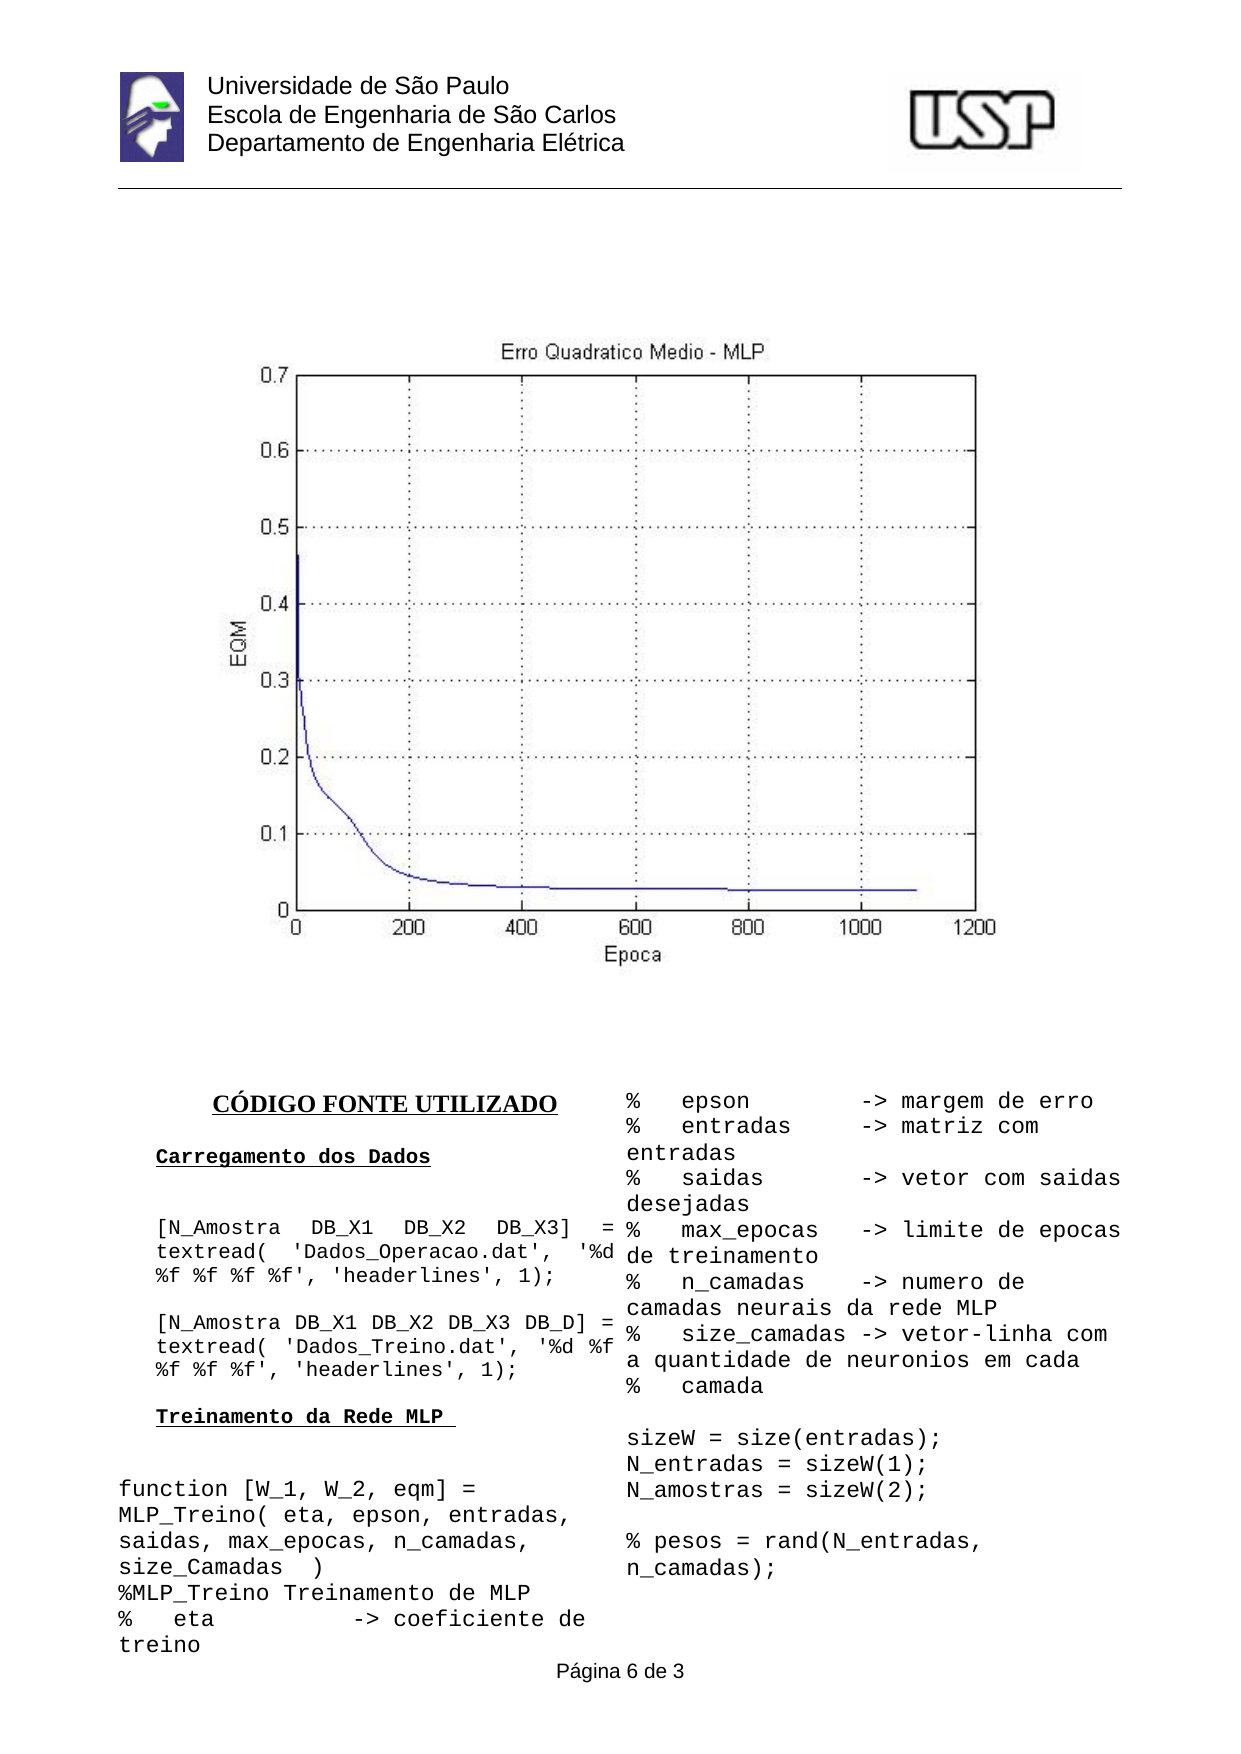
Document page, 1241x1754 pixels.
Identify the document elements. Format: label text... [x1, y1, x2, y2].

text N_entradas = sizeW(1); [626, 1452, 1122, 1478]
text [N_Amostra DB_X1 DB_X2 DB_X3 DB_D] = textread( 'Dados_Treino.dat', '%d %f %f %f %f', 'headerlines', 1); [156, 1312, 614, 1383]
text % saidas -> vetor com saidas desejadas [626, 1167, 1122, 1219]
text % eta -> coeficiente de treino [118, 1607, 614, 1659]
picture [888, 71, 1082, 175]
text CÓDIGO FONTE UTILIZADO [156, 1089, 614, 1118]
text [N_Amostra DB_X1 DB_X2 DB_X3] = textread( 'Dados_Operacao.dat', '%d %f %f %f %f', 'headerlines', 1); [156, 1217, 614, 1288]
text % size_camadas -> vetor-linha com a quantidade de neuronios em cada [626, 1322, 1122, 1374]
text % pesos = rand(N_entradas, n_camadas); [626, 1530, 1122, 1582]
text N_amostras = sizeW(2); [626, 1478, 1122, 1504]
text Treinamento da Rede MLP [156, 1407, 614, 1430]
text % n_camadas -> numero de camadas neurais da rede MLP [626, 1271, 1122, 1322]
text % camada [626, 1374, 1122, 1400]
text function [W_1, W_2, eqm] = MLP_Treino( eta, epson, entradas, saidas, max_epocas, n_camadas, size_Camadas ) [118, 1477, 614, 1581]
text %MLP_Treino Treinamento de MLP [118, 1581, 614, 1607]
picture [182, 325, 1058, 982]
text % entradas -> matriz com entradas [626, 1115, 1122, 1167]
text Carregamento dos Dados [156, 1146, 614, 1170]
picture [119, 72, 184, 162]
text % epson -> margem de erro [626, 1089, 1122, 1115]
text sizeW = size(entradas); [626, 1426, 1122, 1452]
text % max_epocas -> limite de epocas de treinamento [626, 1219, 1122, 1271]
